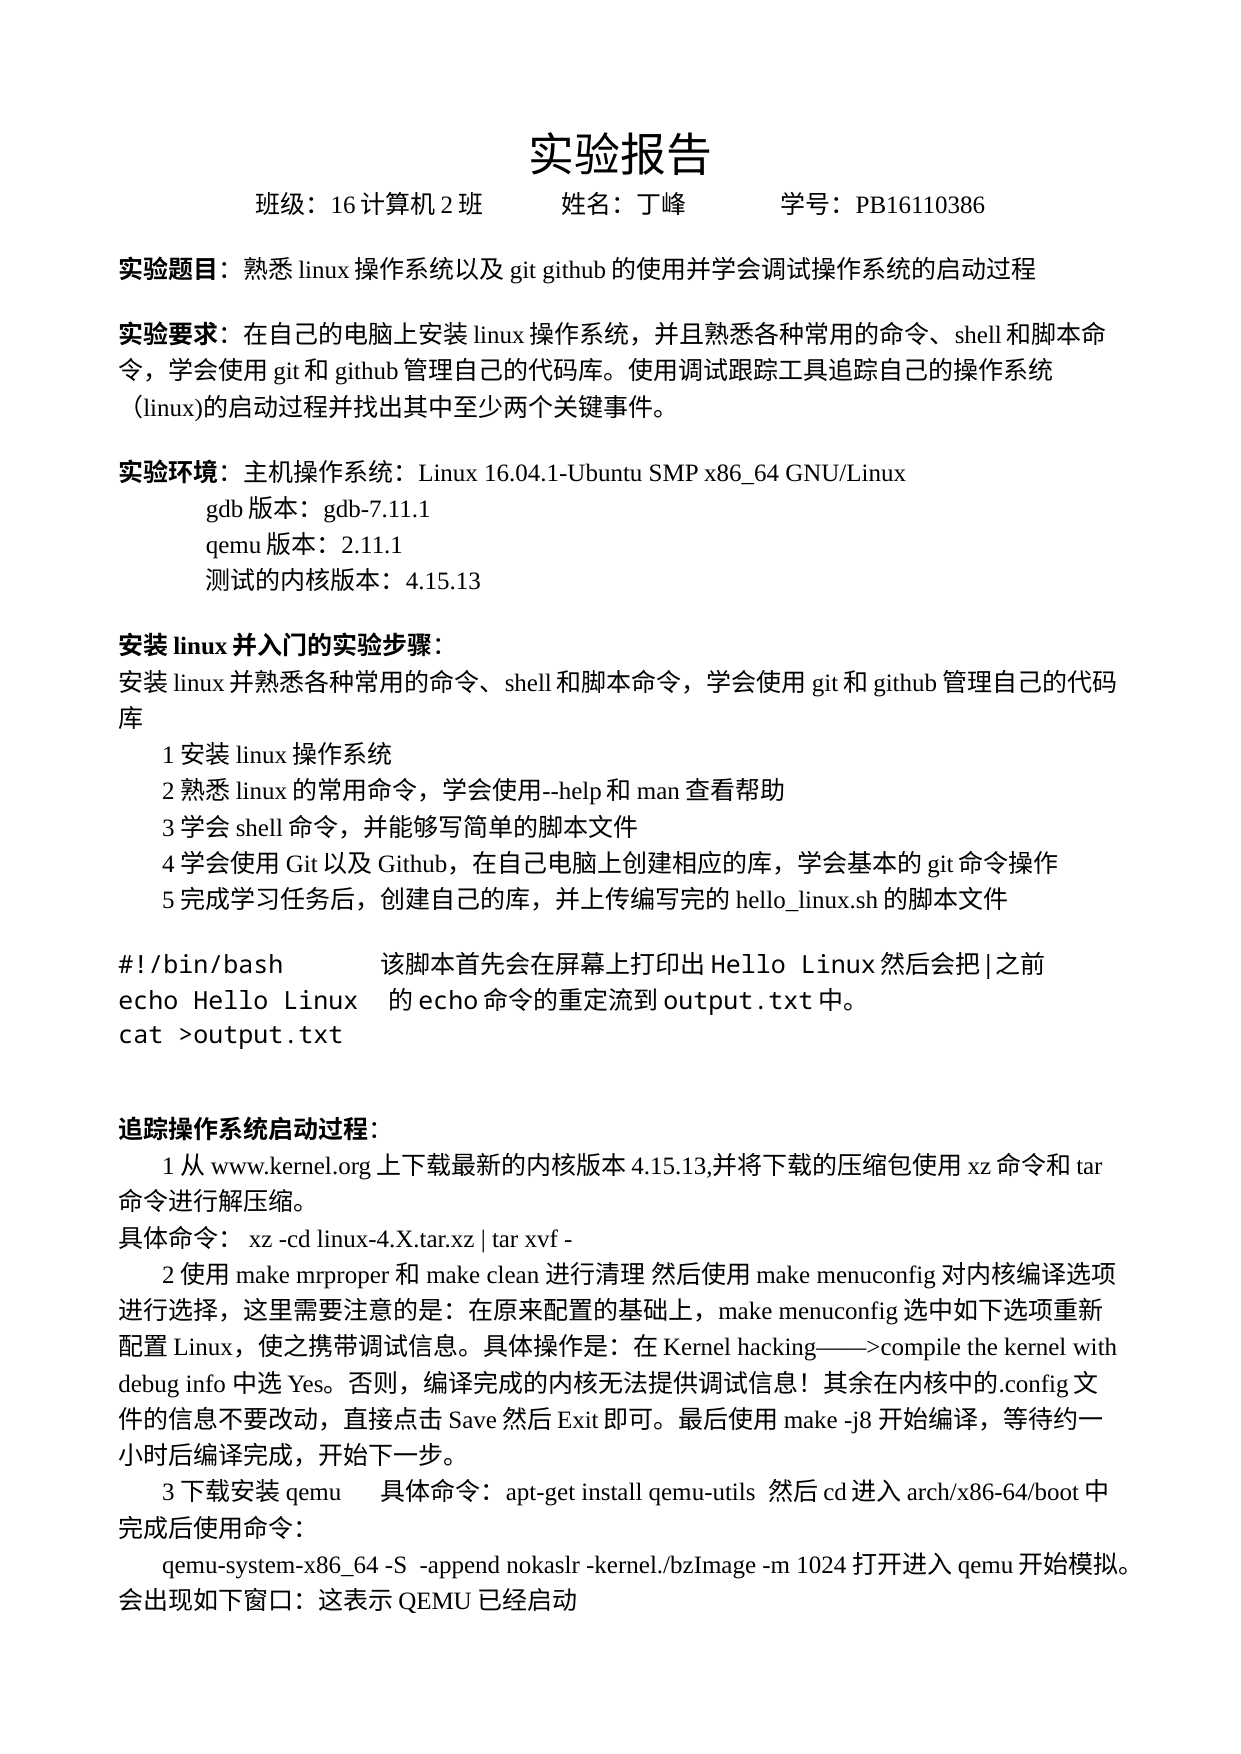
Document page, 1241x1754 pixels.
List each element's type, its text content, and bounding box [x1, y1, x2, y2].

text echo Hello Linux 的echo命令的重定流到output.txt中。 [118, 981, 1122, 1017]
text 4 学会使用Git以及Github，在自己电脑上创建相应的库，学会基本的git命令操作 [118, 843, 1122, 879]
text 1 安装linux操作系统 [118, 734, 1122, 771]
text 实验报告 [118, 118, 1122, 184]
text #!/bin/bash 该脚本首先会在屏幕上打印出Hello Linux然后会把|之前 [118, 944, 1122, 981]
text 测试的内核版本：4.15.13 [118, 561, 1122, 597]
text 3 下载安装qemu 具体命令：apt-get install qemu-utils 然后cd进入arch/x86-64/boot中 完成后使用命令： [118, 1472, 1122, 1544]
text 会出现如下窗口：这表示QEMU已经启动 [118, 1581, 1122, 1617]
text 安装linux并入门的实验步骤： [118, 626, 1122, 662]
text qemu版本：2.11.1 [118, 524, 1122, 561]
text 安装linux并熟悉各种常用的命令、shell和脚本命令，学会使用git和github管理自己的代码库 [118, 662, 1122, 734]
text 3 学会shell命令，并能够写简单的脚本文件 [118, 807, 1122, 843]
text 实验环境：主机操作系统：Linux 16.04.1-Ubuntu SMP x86_64 GNU/Linux [118, 452, 1122, 488]
text 实验要求：在自己的电脑上安装linux操作系统，并且熟悉各种常用的命令、shell和脚本命令，学会使用git和github管理自己的代码库。使用调试跟踪工具追踪自己的操作系统（linux)的启动过程并找出其中至少两个关键事件。 [118, 314, 1122, 423]
text 实验题目：熟悉linux操作系统以及git github的使用并学会调试操作系统的启动过程 [118, 249, 1122, 286]
text gdb版本：gdb-7.11.1 [118, 488, 1122, 524]
text 班级：16计算机2班 姓名：丁峰 学号：PB16110386 [118, 184, 1122, 221]
text cat >output.txt [118, 1017, 1122, 1051]
text 1 从www.kernel.org上下载最新的内核版本4.15.13,并将下载的压缩包使用xz命令和tar命令进行解压缩。 [118, 1146, 1122, 1218]
text 追踪操作系统启动过程： [118, 1109, 1122, 1146]
text 5 完成学习任务后，创建自己的库，并上传编写完的hello_linux.sh的脚本文件 [118, 879, 1122, 916]
text 2 熟悉linux的常用命令，学会使用--help和man查看帮助 [118, 771, 1122, 807]
text 2 使用make mrproper 和 make clean 进行清理 然后使用make menuconfig对内核编译选项进行选择，这里需要注意的是：在原来配置的基础上，make menuconfig选中如下选项重新配置Linux，使之携带调试信息。具体操作是：在Kernel hacking——>compile the kernel with debug info 中选Yes。否则，编译完成的内核无法提供调试信息！其余在内核中的.config文件的信息不要改动，直接点击Save然后Exit即可。最后使用make -j8 开始编译，等待约一小时后编译完成，开始下一步。 [118, 1254, 1122, 1472]
text 具体命令： xz -cd linux-4.X.tar.xz | tar xvf - [118, 1218, 1122, 1254]
text qemu-system-x86_64 -S -append nokaslr -kernel./bzImage -m 1024 打开进入qemu开始模拟。 [118, 1544, 1122, 1581]
